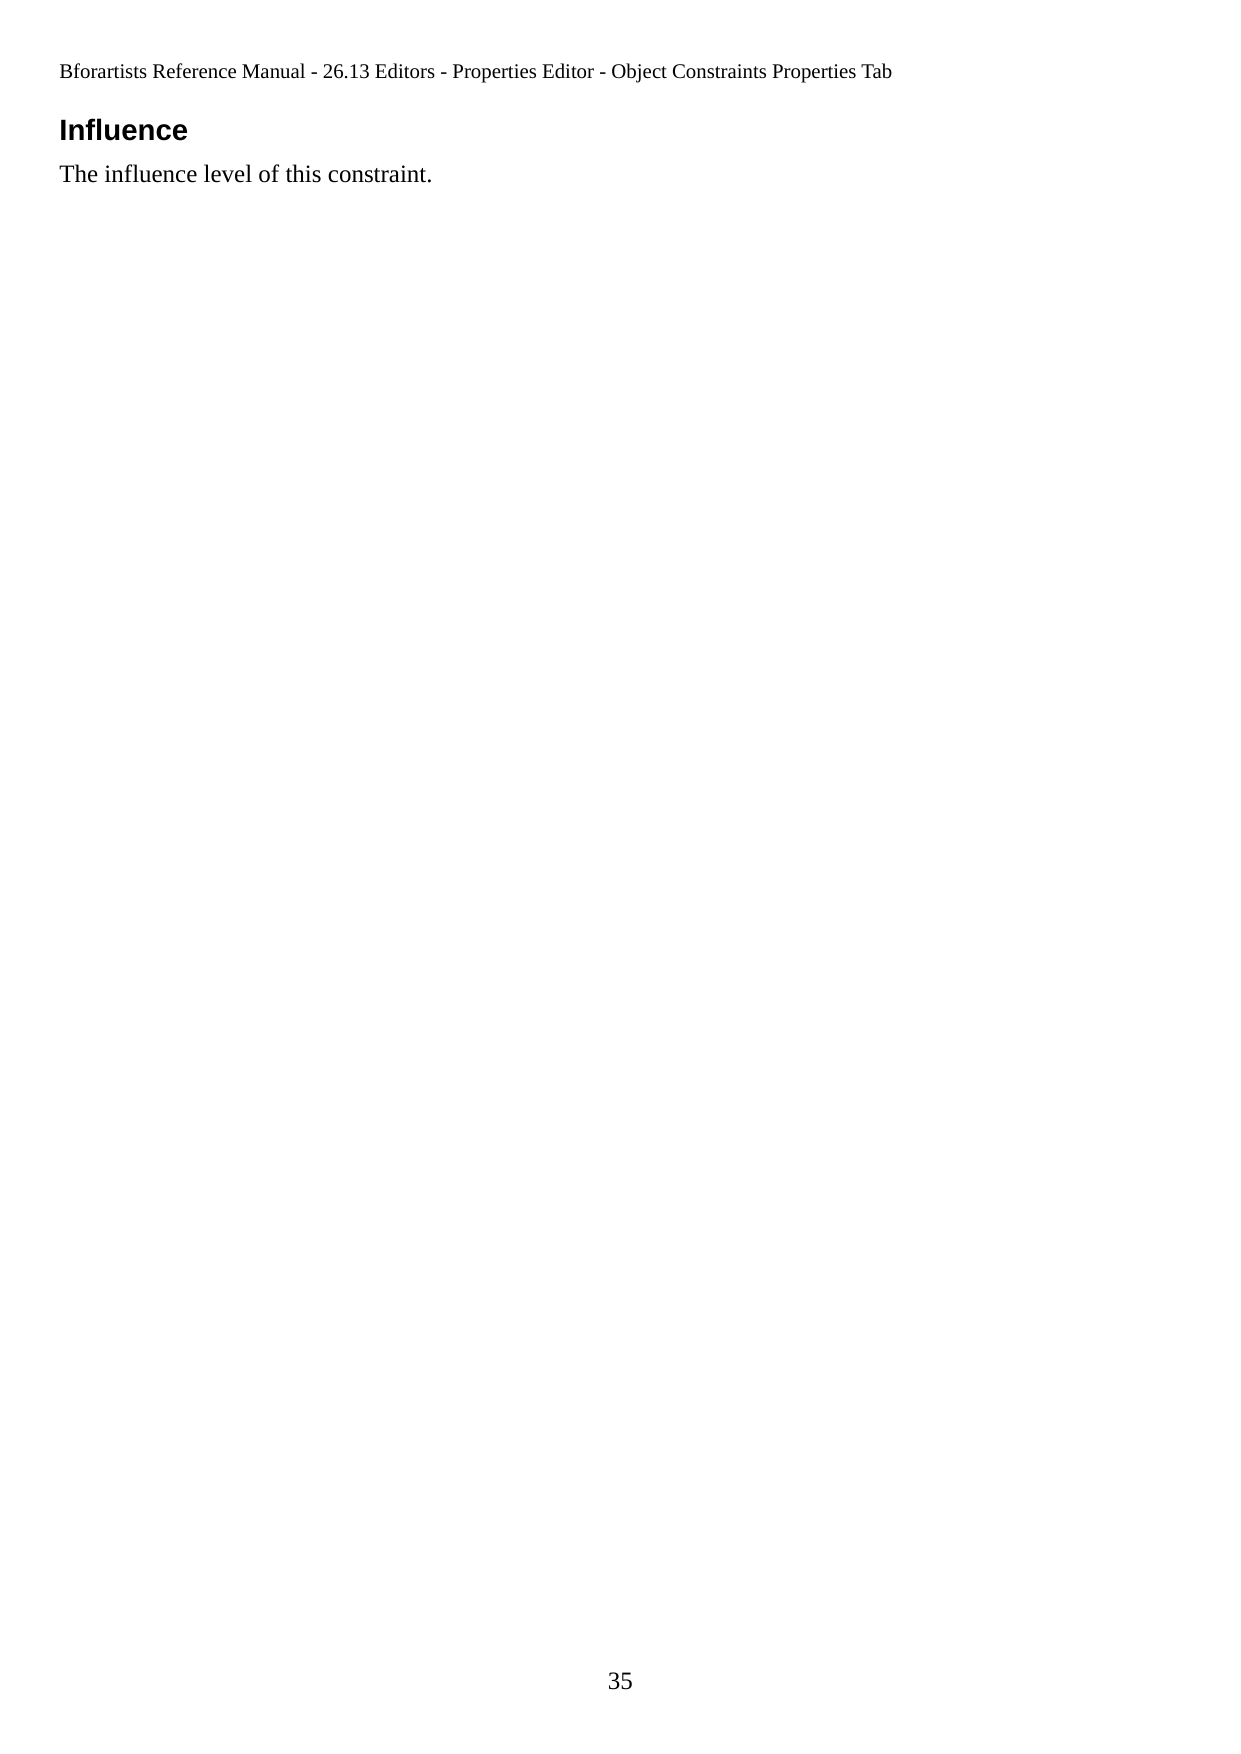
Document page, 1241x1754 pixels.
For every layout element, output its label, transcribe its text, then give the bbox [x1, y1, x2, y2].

text The influence level of this constraint. [59, 159, 1181, 188]
subtitle Influence [59, 113, 1181, 146]
